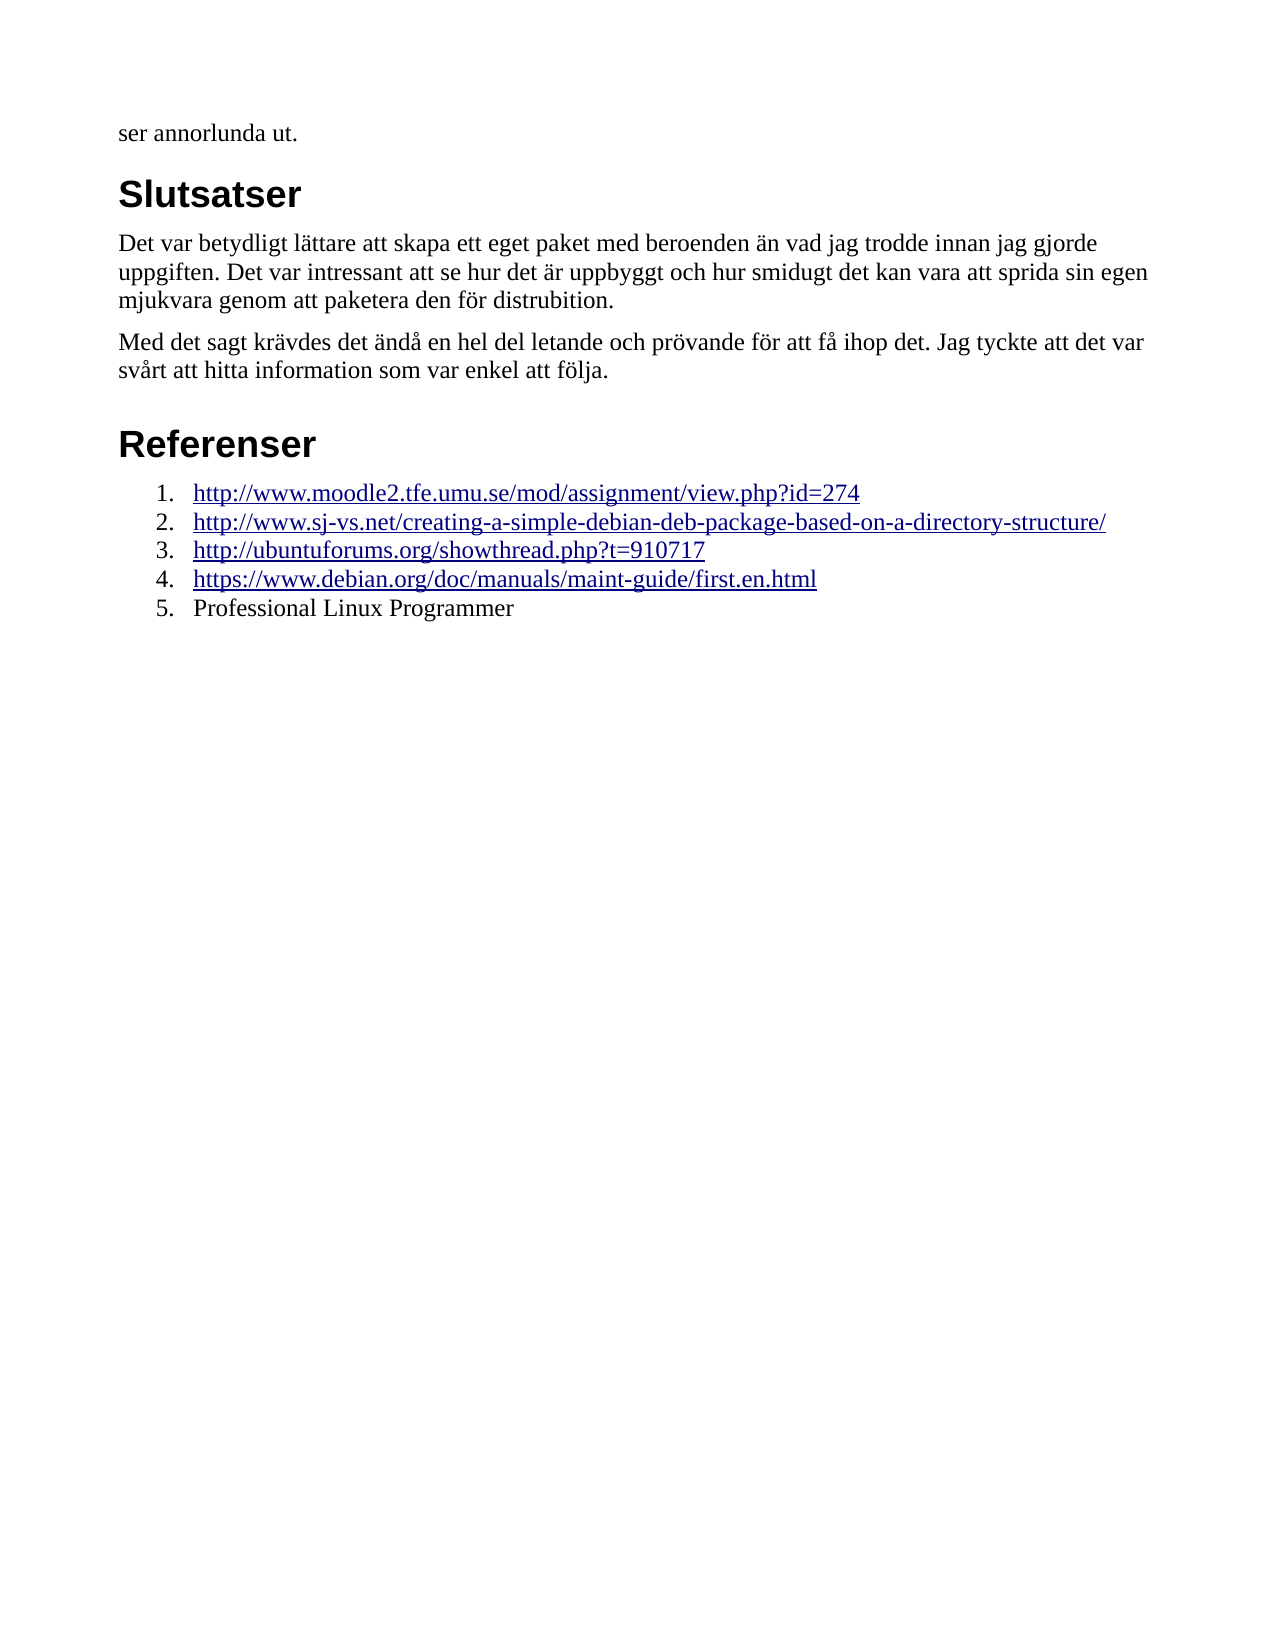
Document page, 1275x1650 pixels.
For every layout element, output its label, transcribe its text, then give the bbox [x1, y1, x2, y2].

list http://www.moodle2.tfe.umu.se/mod/assignment/view.php?id=274 [156, 478, 1157, 507]
text ser annorlunda ut. [118, 118, 1157, 147]
list http://ubuntuforums.org/showthread.php?t=910717 [156, 535, 1157, 564]
list https://www.debian.org/doc/manuals/maint-guide/first.en.html [156, 564, 1157, 593]
subtitle Slutsatser [118, 172, 1157, 216]
list http://www.sj-vs.net/creating-a-simple-debian-deb-package-based-on-a-directory-structure/ [156, 507, 1157, 535]
subtitle Referenser [118, 422, 1157, 465]
list Professional Linux Programmer [156, 593, 1157, 622]
text Det var betydligt lättare att skapa ett eget paket med beroenden än vad jag trodde innan jag gjorde uppgiften. Det var intressant att se hur det är uppbyggt och hur smidugt det kan vara att sprida sin egen mjukvara genom att paketera den för distrubition. [118, 228, 1157, 314]
text Med det sagt krävdes det ändå en hel del letande och prövande för att få ihop det. Jag tyckte att det var svårt att hitta information som var enkel att följa. [118, 327, 1157, 384]
